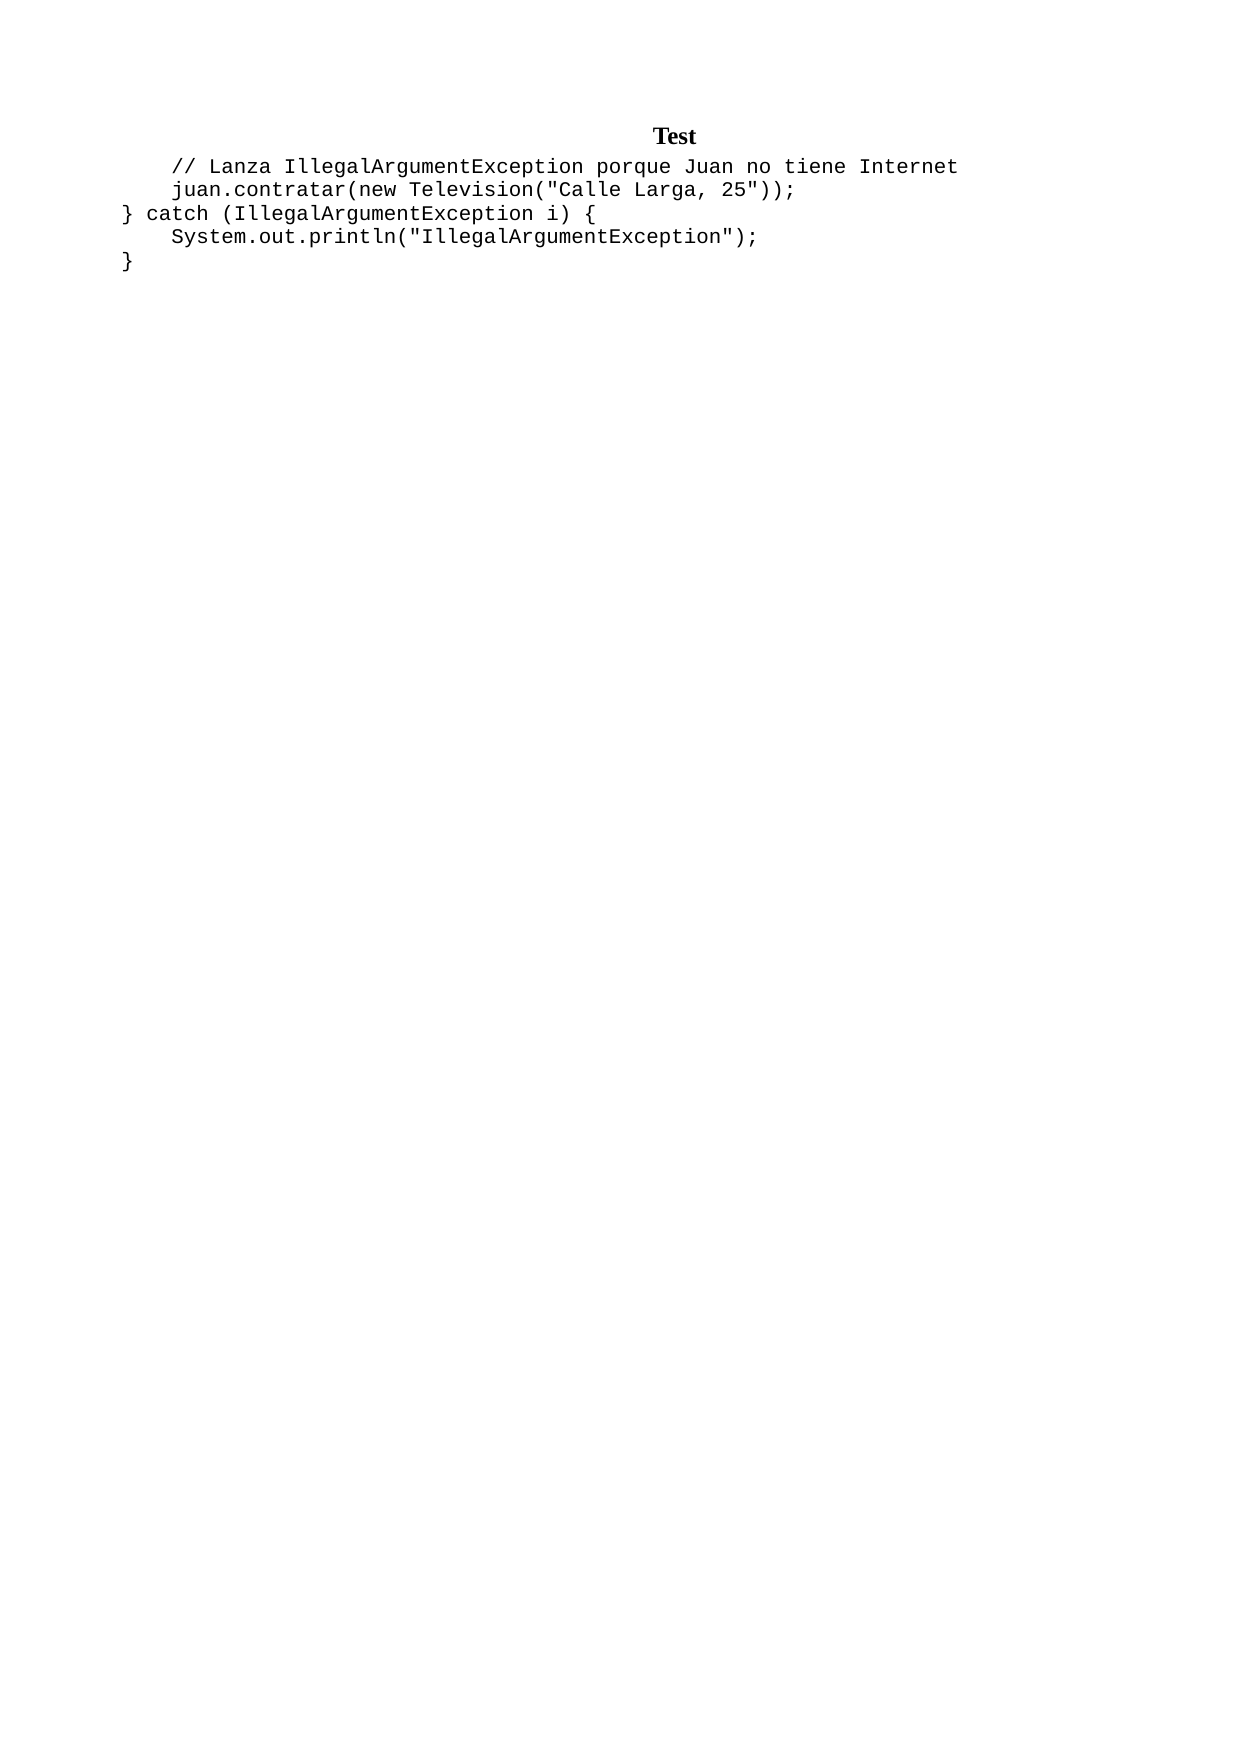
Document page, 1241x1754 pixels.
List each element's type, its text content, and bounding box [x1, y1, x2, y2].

table_header Resultado [1231, 118, 1240, 153]
table_cell [1231, 153, 1240, 306]
table_cell // Lanza IllegalArgumentException porque Juan no tiene Internet juan.contratar(new Television("Calle Larga, 25")); } catch (IllegalArgumentException i) { System.out.println("IllegalArgumentException"); } [118, 153, 1231, 306]
table_header Test [118, 118, 1231, 153]
